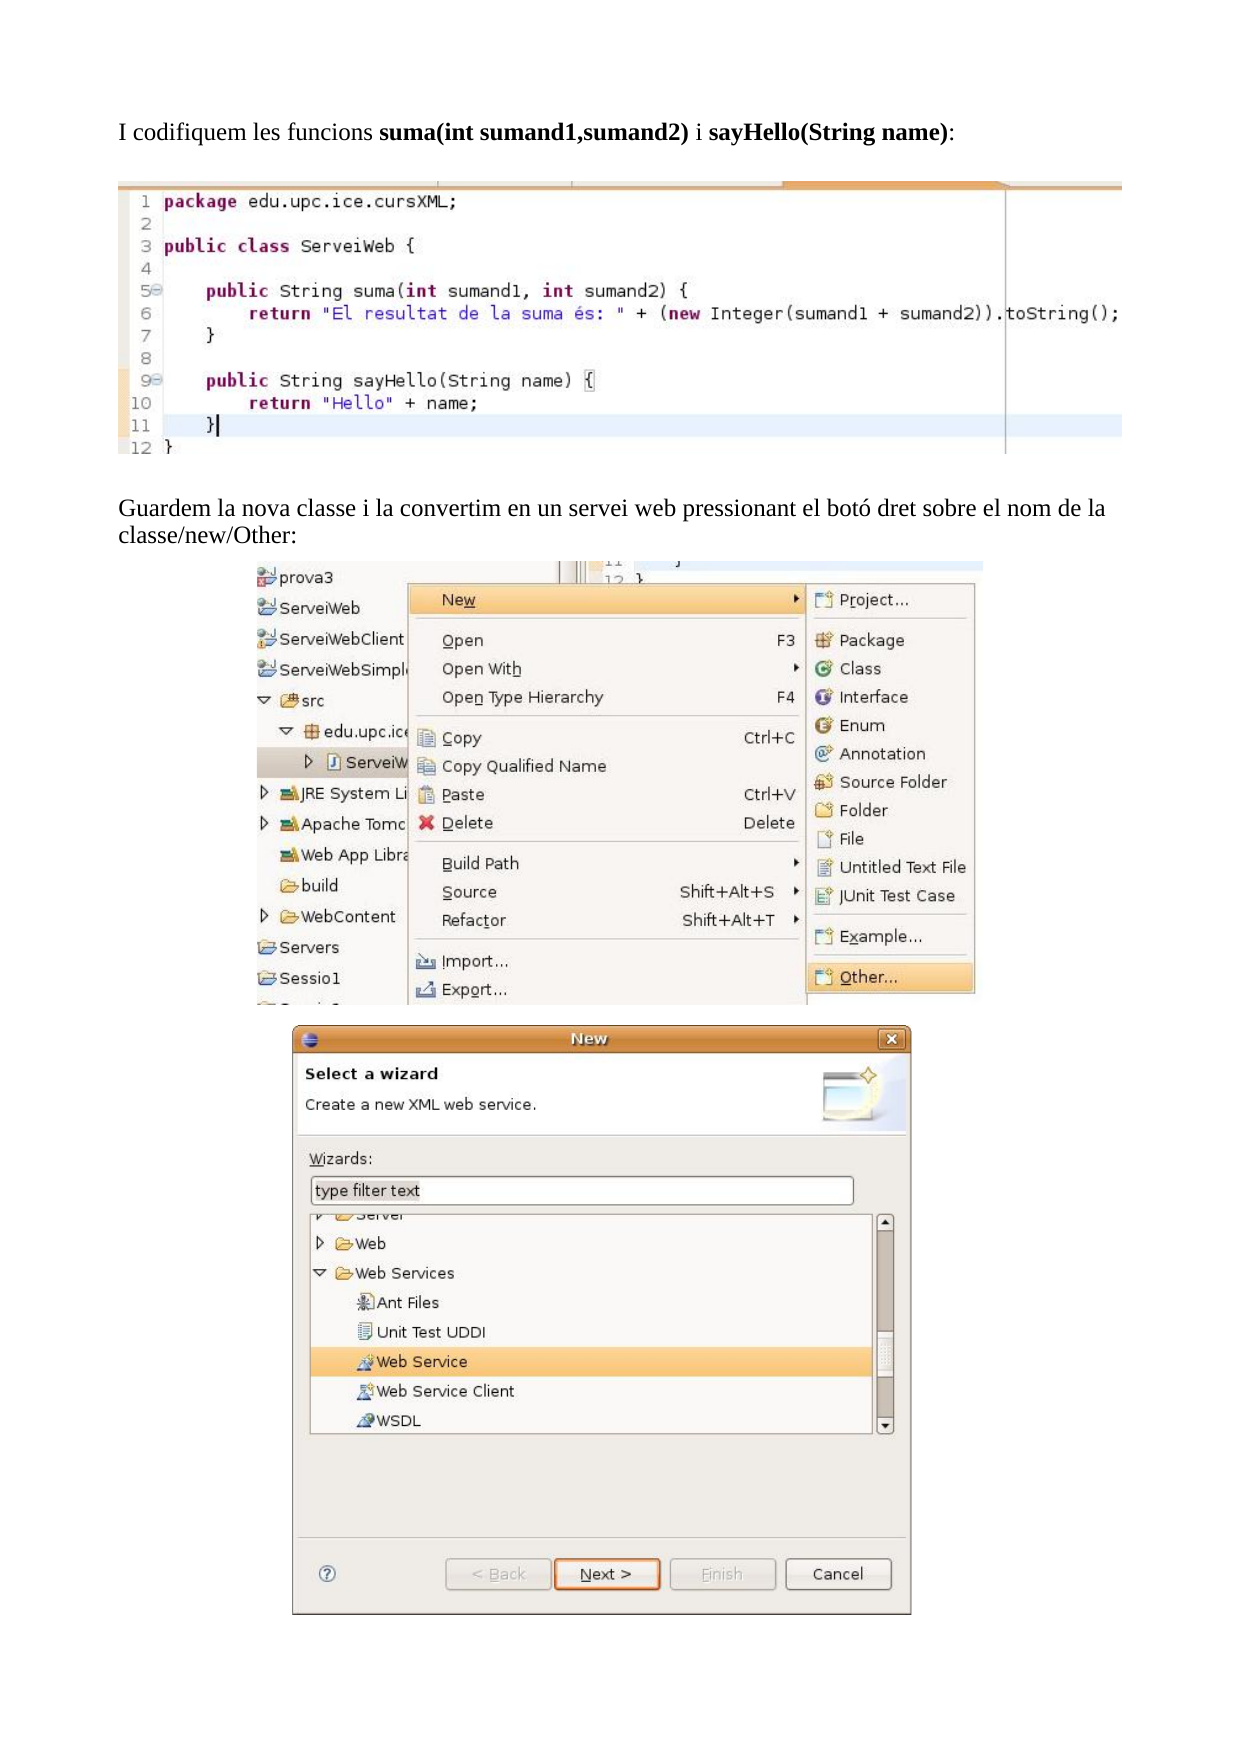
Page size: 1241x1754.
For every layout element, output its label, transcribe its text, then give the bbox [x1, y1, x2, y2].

picture [118, 181, 1122, 454]
text I codifiquem les funcions suma(int sumand1,sumand2) i sayHello(String name): [118, 118, 1122, 146]
text Guardem la nova classe i la convertim en un servei web pressionant el botó dret sobre el nom de la classe/new/Other: [118, 494, 1122, 549]
picture [256, 561, 984, 1005]
picture [292, 1025, 912, 1615]
